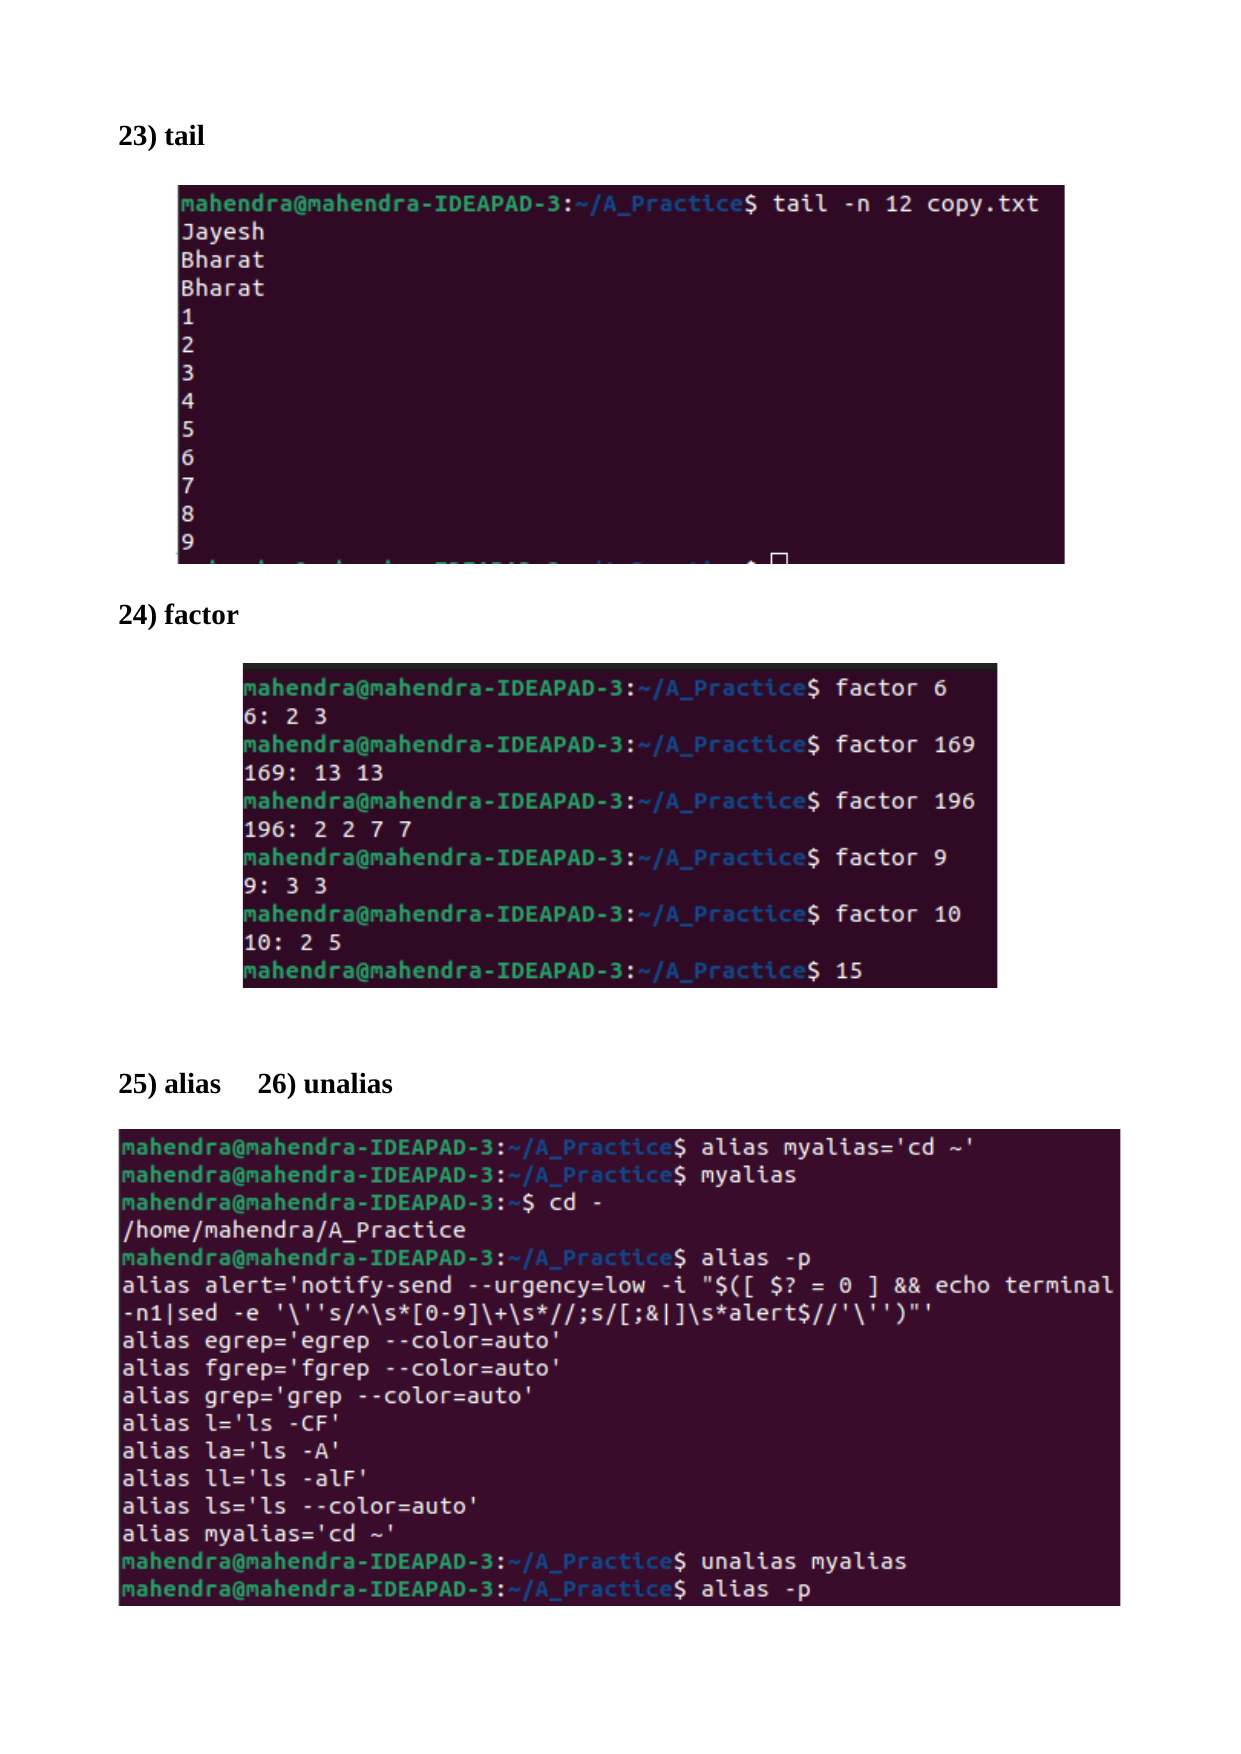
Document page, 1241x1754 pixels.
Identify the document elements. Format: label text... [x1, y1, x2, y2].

picture [242, 663, 998, 988]
picture [175, 185, 1065, 564]
text 23) tail [118, 118, 1122, 152]
picture [116, 1129, 1121, 1606]
text 24) factor [118, 597, 1122, 630]
text 25) alias 26) unalias [118, 1066, 1122, 1100]
